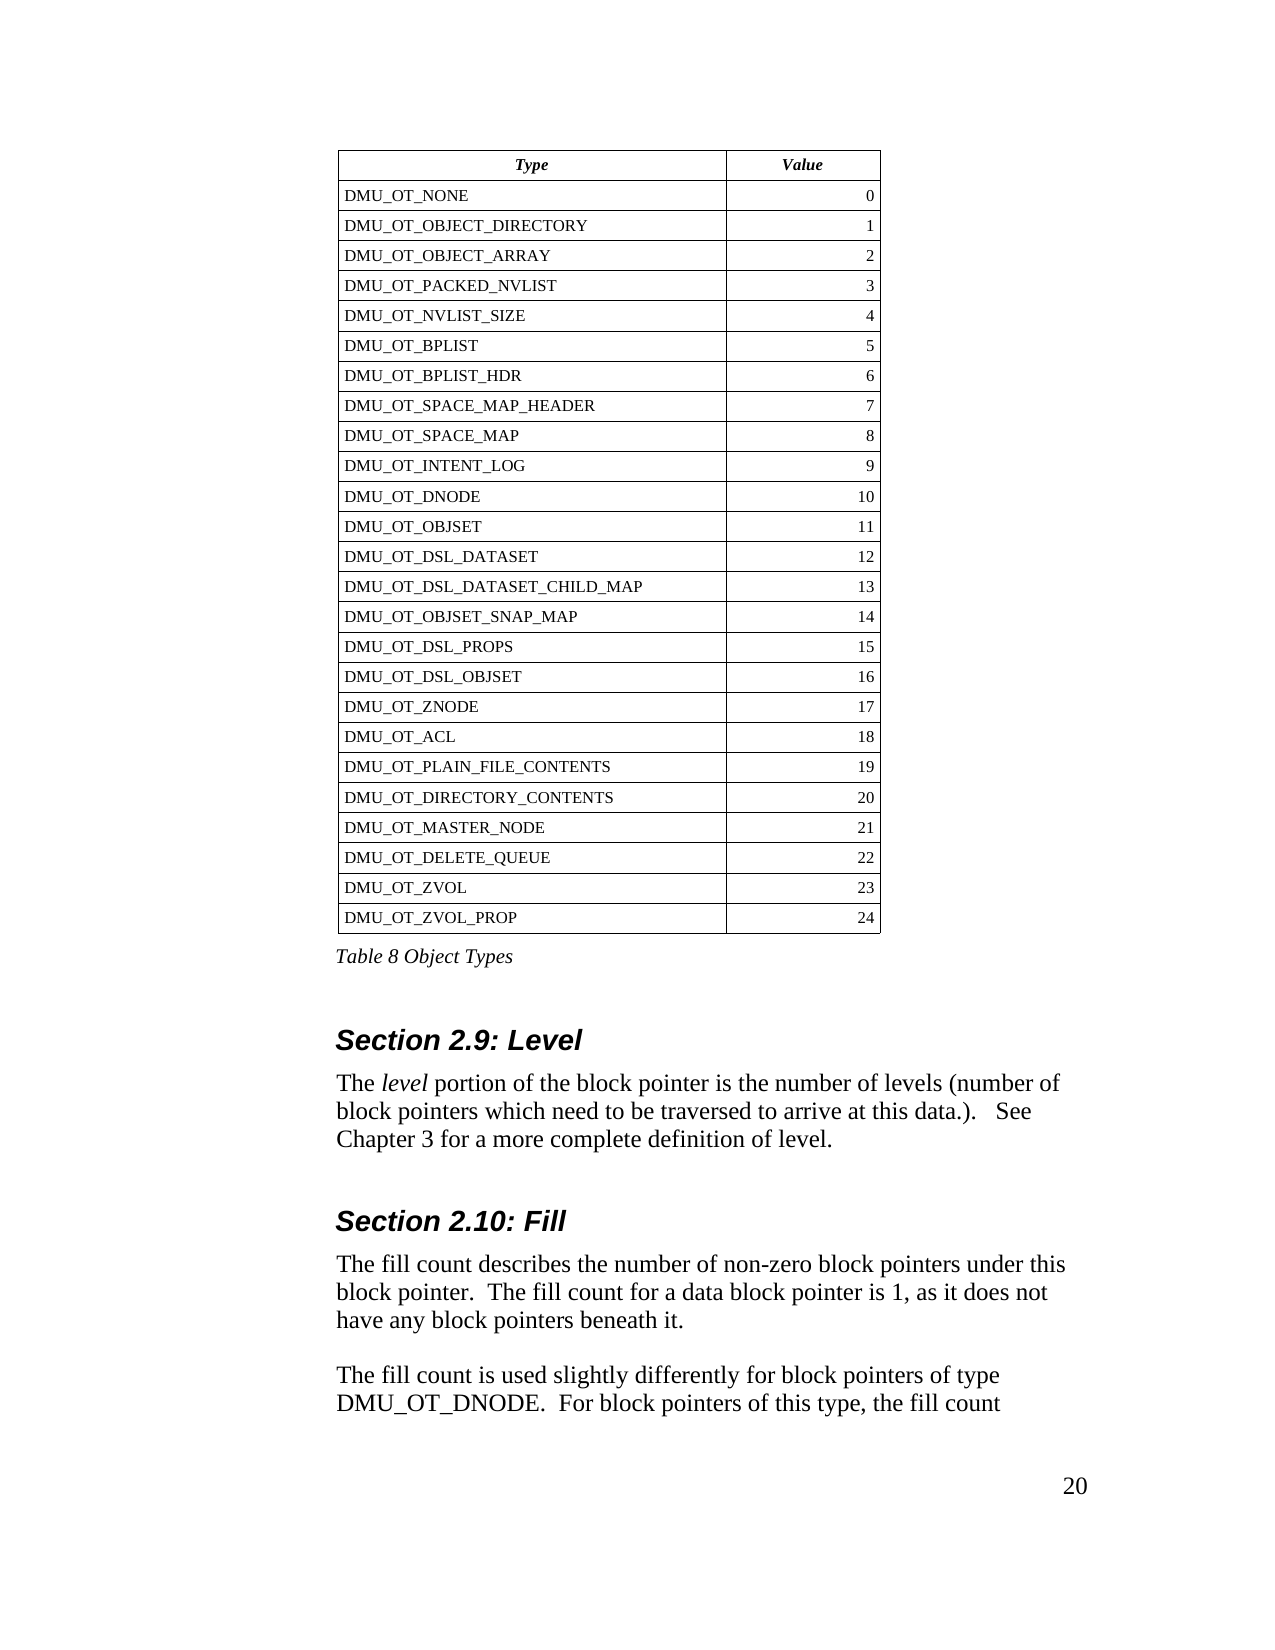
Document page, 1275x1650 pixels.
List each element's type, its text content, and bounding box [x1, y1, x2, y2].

table_cell 21 [727, 813, 880, 842]
table_cell DMU_OT_DELETE_QUEUE [339, 843, 726, 873]
table_cell 5 [727, 332, 880, 361]
table_cell DMU_OT_OBJECT_ARRAY [339, 241, 726, 270]
table_cell DMU_OT_OBJECT_DIRECTORY [339, 211, 726, 240]
table_cell DMU_OT_OBJSET_SNAP_MAP [339, 602, 726, 632]
table_cell 14 [727, 602, 880, 632]
table_cell DMU_OT_INTENT_LOG [339, 452, 726, 481]
table_cell 0 [727, 181, 880, 210]
table_cell 10 [727, 482, 880, 511]
table_cell 3 [727, 271, 880, 300]
table_cell 7 [727, 392, 880, 421]
subtitle Section 2.9: Level [187, 1024, 1087, 1057]
table_cell 4 [727, 301, 880, 331]
table_cell DMU_OT_DNODE [339, 482, 726, 511]
table_cell 2 [727, 241, 880, 270]
text The fill count describes the number of non-zero block pointers under this block pointer. The fill count for a data block pointer is 1, as it does not have any block pointers beneath it. [336, 1251, 1087, 1334]
table_cell 15 [727, 633, 880, 662]
table_cell 16 [727, 663, 880, 692]
table_cell DMU_OT_NVLIST_SIZE [339, 301, 726, 331]
text Table 8 Object Types [187, 945, 1087, 968]
table_cell 9 [727, 452, 880, 481]
table_cell 11 [727, 512, 880, 541]
table_cell 19 [727, 753, 880, 782]
table_cell 20 [727, 783, 880, 812]
table_cell DMU_OT_BPLIST_HDR [339, 362, 726, 391]
text The level portion of the block pointer is the number of levels (number of block pointers which need to be traversed to arrive at this data.). See Chapter 3 for a more complete definition of level. [336, 1069, 1087, 1153]
table_cell DMU_OT_PLAIN_FILE_CONTENTS [339, 753, 726, 782]
table_cell 6 [727, 362, 880, 391]
table_cell 8 [727, 422, 880, 451]
table_cell DMU_OT_NONE [339, 181, 726, 210]
table_cell 22 [727, 843, 880, 873]
table_cell 1 [727, 211, 880, 240]
table_cell DMU_OT_DIRECTORY_CONTENTS [339, 783, 726, 812]
table_cell DMU_OT_DSL_DATASET [339, 542, 726, 571]
table_cell DMU_OT_ACL [339, 723, 726, 752]
table_cell DMU_OT_OBJSET [339, 512, 726, 541]
table_cell DMU_OT_DSL_PROPS [339, 633, 726, 662]
table_cell DMU_OT_ZVOL_PROP [339, 904, 726, 933]
table_cell DMU_OT_DSL_OBJSET [339, 663, 726, 692]
table_cell 24 [727, 904, 880, 933]
table_cell 23 [727, 874, 880, 903]
table_header Value [727, 151, 880, 180]
table_cell 18 [727, 723, 880, 752]
table_cell DMU_OT_SPACE_MAP [339, 422, 726, 451]
table_cell 17 [727, 693, 880, 722]
subtitle Section 2.10: Fill [187, 1205, 1087, 1238]
table_header Type [339, 151, 726, 180]
table_cell DMU_OT_BPLIST [339, 332, 726, 361]
text The fill count is used slightly differently for block pointers of type DMU_OT_DNODE. For block pointers of this type, the fill count [336, 1361, 1087, 1417]
table_cell DMU_OT_SPACE_MAP_HEADER [339, 392, 726, 421]
table_cell DMU_OT_ZVOL [339, 874, 726, 903]
table_cell DMU_OT_DSL_DATASET_CHILD_MAP [339, 572, 726, 601]
table_cell DMU_OT_ZNODE [339, 693, 726, 722]
table_cell 12 [727, 542, 880, 571]
table_cell DMU_OT_MASTER_NODE [339, 813, 726, 842]
table_cell 13 [727, 572, 880, 601]
table_cell DMU_OT_PACKED_NVLIST [339, 271, 726, 300]
